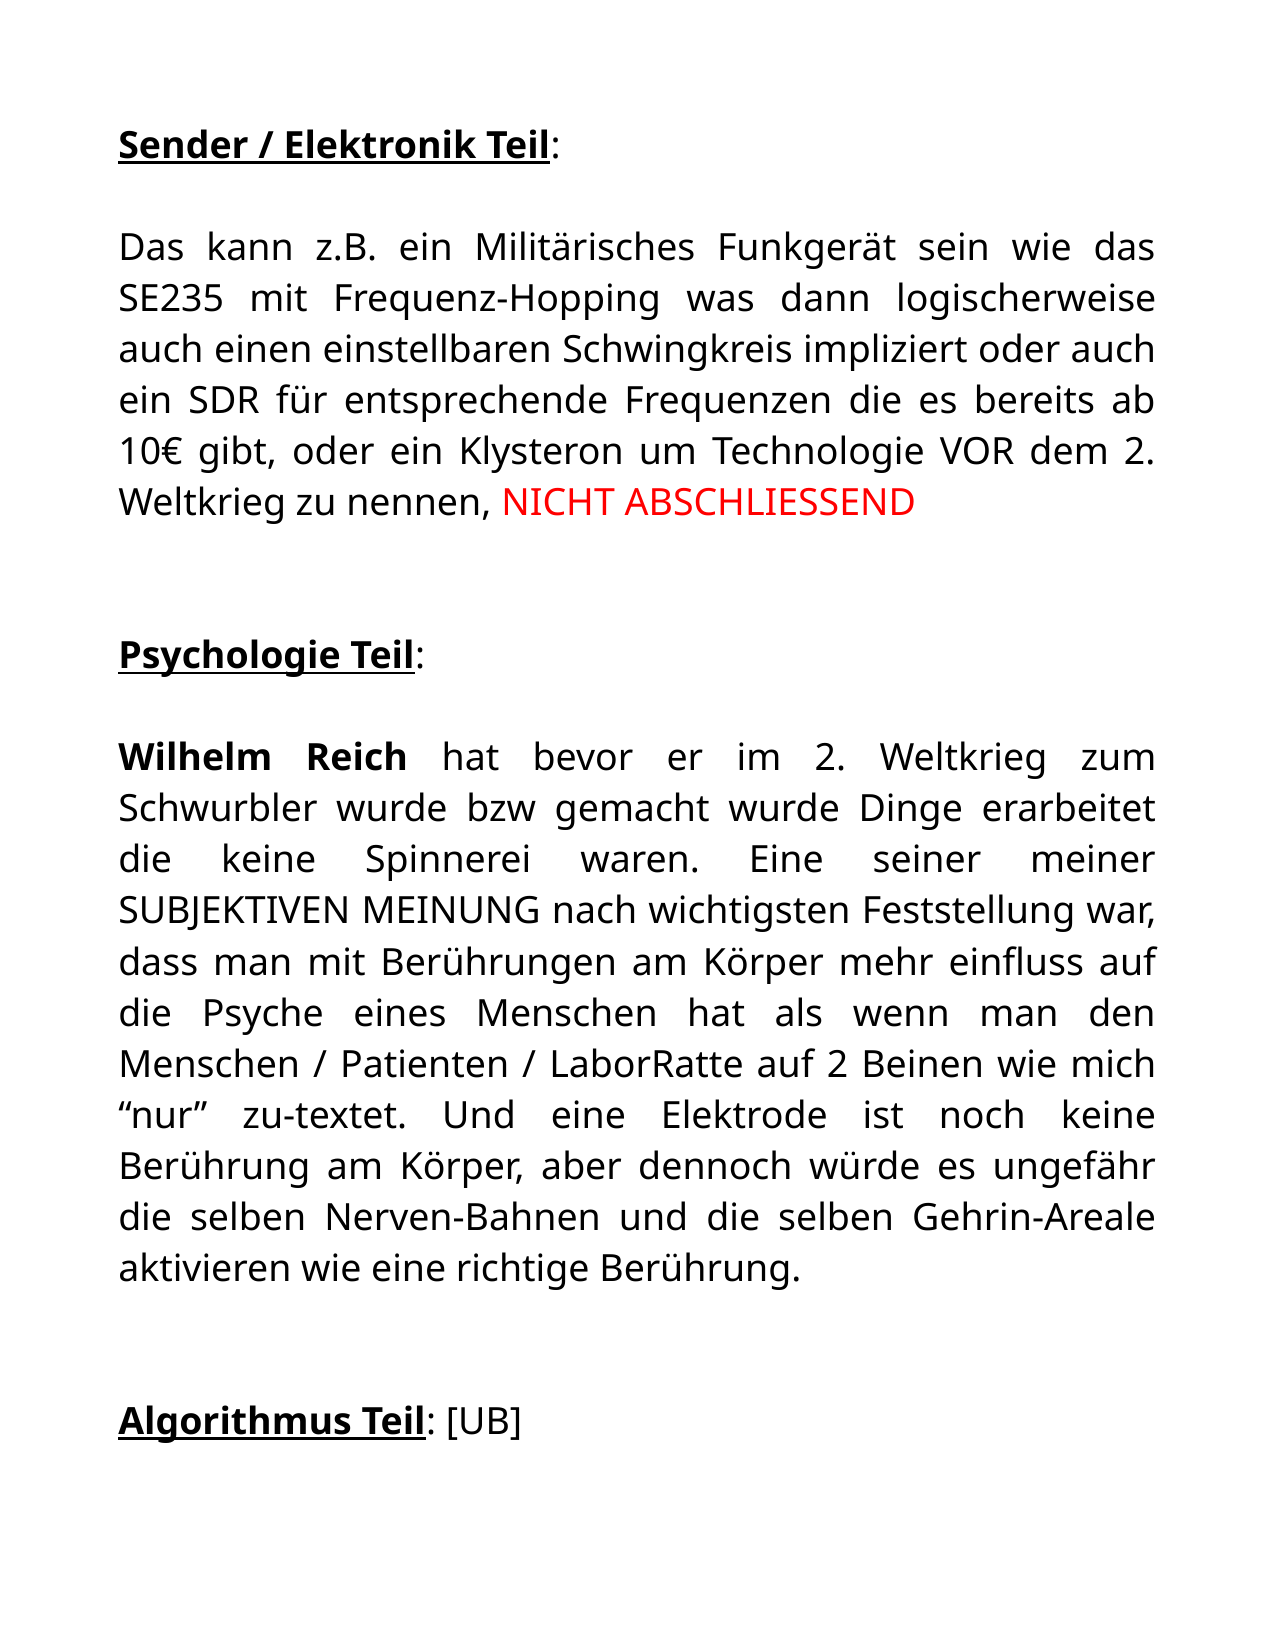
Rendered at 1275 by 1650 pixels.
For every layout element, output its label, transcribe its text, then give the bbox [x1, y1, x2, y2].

text Das kann z.B. ein Militärisches Funkgerät sein wie das SE235 mit Frequenz-Hopping was dann logischerweise auch einen einstellbaren Schwingkreis impliziert oder auch ein SDR für entsprechende Frequenzen die es bereits ab 10€ gibt, oder ein Klysteron um Technologie VOR dem 2. Weltkrieg zu nennen, NICHT ABSCHLIESSEND [118, 220, 1157, 526]
text Psychologie Teil: [118, 628, 1157, 679]
text Algorithmus Teil: [UB] [118, 1394, 1157, 1445]
text Sender / Elektronik Teil: [118, 118, 1157, 169]
text Wilhelm Reich hat bevor er im 2. Weltkrieg zum Schwurbler wurde bzw gemacht wurde Dinge erarbeitet die keine Spinnerei waren. Eine seiner meiner SUBJEKTIVEN MEINUNG nach wichtigsten Feststellung war, dass man mit Berührungen am Körper mehr einfluss auf die Psyche eines Menschen hat als wenn man den Menschen / Patienten / LaborRatte auf 2 Beinen wie mich “nur” zu-textet. Und eine Elektrode ist noch keine Berührung am Körper, aber dennoch würde es ungefähr die selben Nerven-Bahnen und die selben Gehrin-Areale aktivieren wie eine richtige Berührung. [118, 731, 1157, 1292]
